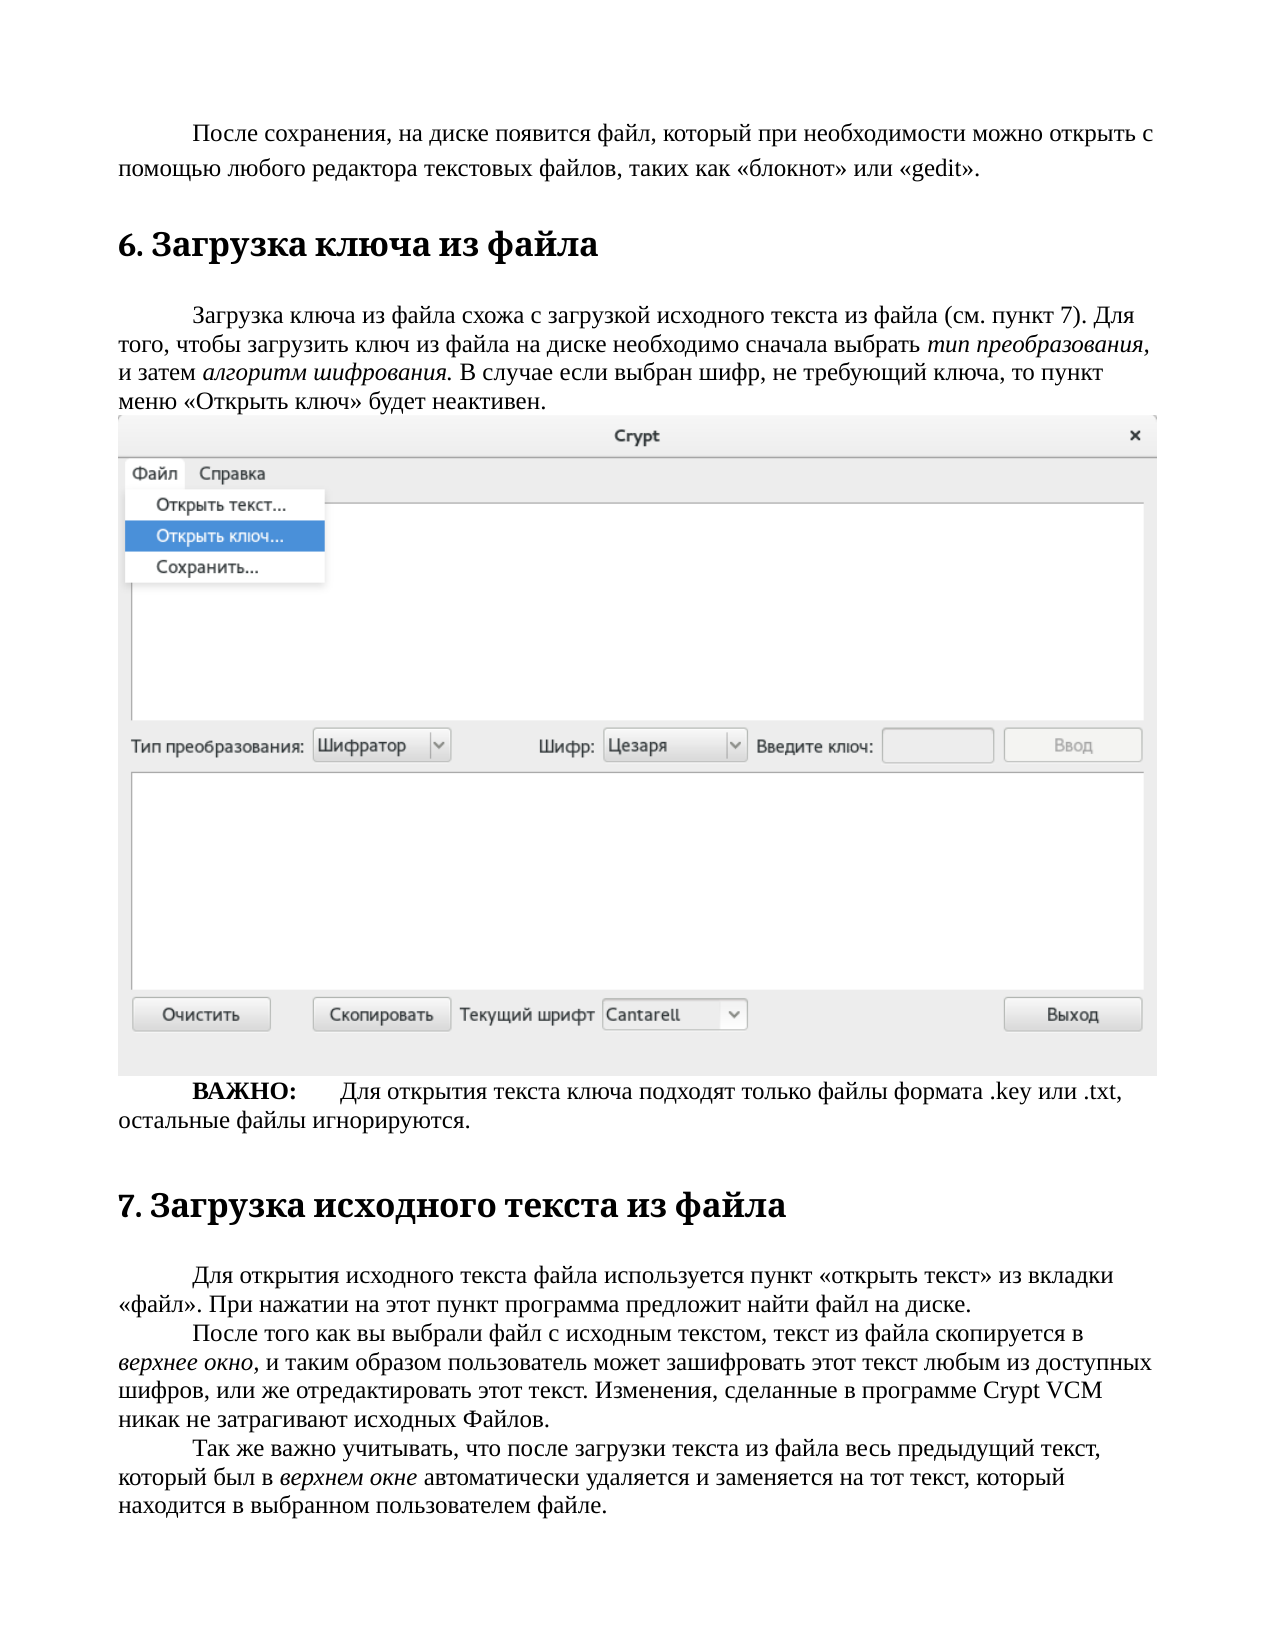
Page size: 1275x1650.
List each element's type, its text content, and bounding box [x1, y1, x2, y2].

text Для открытия исходного текста файла используется пункт «открыть текст» из вкладки «файл». При нажатии на этот пункт программа предложит найти файл на диске. [118, 1261, 1157, 1318]
text Так же важно учитывать, что после загрузки текста из файла весь предыдущий текст, который был в верхнем окне автоматически удаляется и заменяется на тот текст, который находится в выбранном пользователем файле. [118, 1433, 1157, 1519]
subtitle 7. Загрузка исходного текста из файла [118, 1187, 1157, 1226]
text ВАЖНО: Для открытия текста ключа подходят только файлы формата .key или .txt, остальные файлы игнорируются. [118, 1076, 1157, 1133]
text После сохранения, на диске появится файл, который при необходимости можно открыть с помощью любого редактора текстовых файлов, таких как «блокнот» или «gedit». [118, 118, 1157, 181]
text После того как вы выбрали файл с исходным текстом, текст из файла скопируется в верхнее окно, и таким образом пользователь может зашифровать этот текст любым из доступных шифров, или же отредактировать этот текст. Изменения, сделанные в программе Crypt VCM никак не затрагивают исходных Файлов. [118, 1318, 1157, 1433]
picture [118, 415, 1157, 1076]
text Загрузка ключа из файла схожа с загрузкой исходного текста из файла (см. пункт 7). Для того, чтобы загрузить ключ из файла на диске необходимо сначала выбрать тип преобразования, и затем алгоритм шифрования. В случае если выбран шифр, не требующий ключа, то пункт меню «Открыть ключ» будет неактивен. [118, 300, 1157, 415]
subtitle 6. Загрузка ключа из файла [118, 227, 1157, 265]
